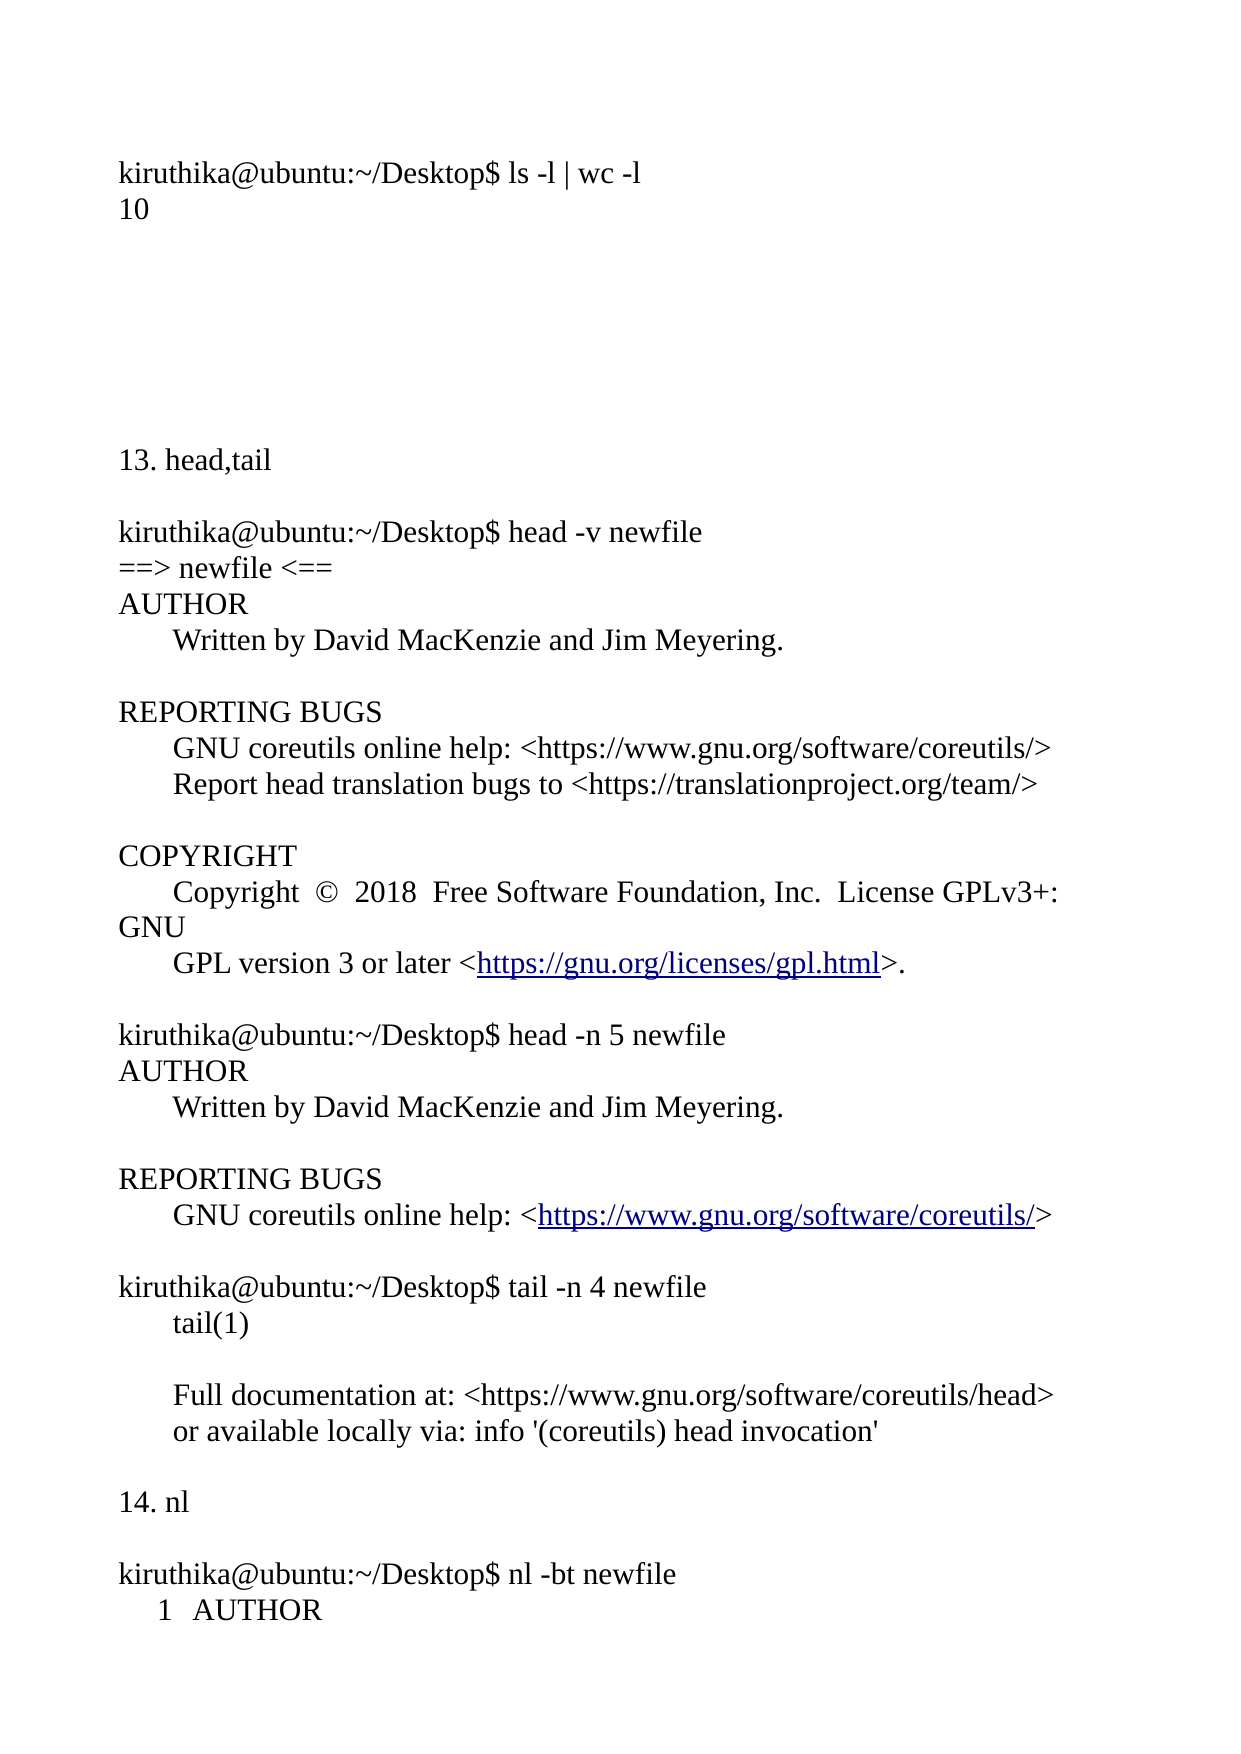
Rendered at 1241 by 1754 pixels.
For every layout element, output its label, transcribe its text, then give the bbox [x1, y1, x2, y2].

text Copyright © 2018 Free Software Foundation, Inc. License GPLv3+: GNU [118, 873, 1122, 945]
text tail(1) [118, 1304, 1122, 1340]
text Written by David MacKenzie and Jim Meyering. [118, 621, 1122, 657]
text AUTHOR [118, 1052, 1122, 1088]
text COPYRIGHT [118, 837, 1122, 873]
text REPORTING BUGS [118, 1160, 1122, 1196]
text AUTHOR [118, 585, 1122, 621]
text Written by David MacKenzie and Jim Meyering. [118, 1088, 1122, 1124]
text GNU coreutils online help: <https://www.gnu.org/software/coreutils/> [118, 729, 1122, 765]
text kiruthika@ubuntu:~/Desktop$ head -v newfile [118, 513, 1122, 549]
text kiruthika@ubuntu:~/Desktop$ ls -l | wc -l [118, 154, 1122, 190]
text kiruthika@ubuntu:~/Desktop$ head -n 5 newfile [118, 1017, 1122, 1052]
text kiruthika@ubuntu:~/Desktop$ tail -n 4 newfile [118, 1268, 1122, 1304]
text or available locally via: info '(coreutils) head invocation' [118, 1412, 1122, 1448]
text GPL version 3 or later <https://gnu.org/licenses/gpl.html>. [118, 945, 1122, 981]
text ==> newfile <== [118, 549, 1122, 585]
text 1 AUTHOR [118, 1592, 1122, 1627]
text REPORTING BUGS [118, 693, 1122, 729]
text 14. nl [118, 1484, 1122, 1520]
text Report head translation bugs to <https://translationproject.org/team/> [118, 765, 1122, 801]
text 13. head,tail [118, 442, 1122, 477]
text kiruthika@ubuntu:~/Desktop$ nl -bt newfile [118, 1556, 1122, 1592]
text Full documentation at: <https://www.gnu.org/software/coreutils/head> [118, 1376, 1122, 1412]
text GNU coreutils online help: <https://www.gnu.org/software/coreutils/> [118, 1196, 1122, 1232]
text 10 [118, 190, 1122, 226]
